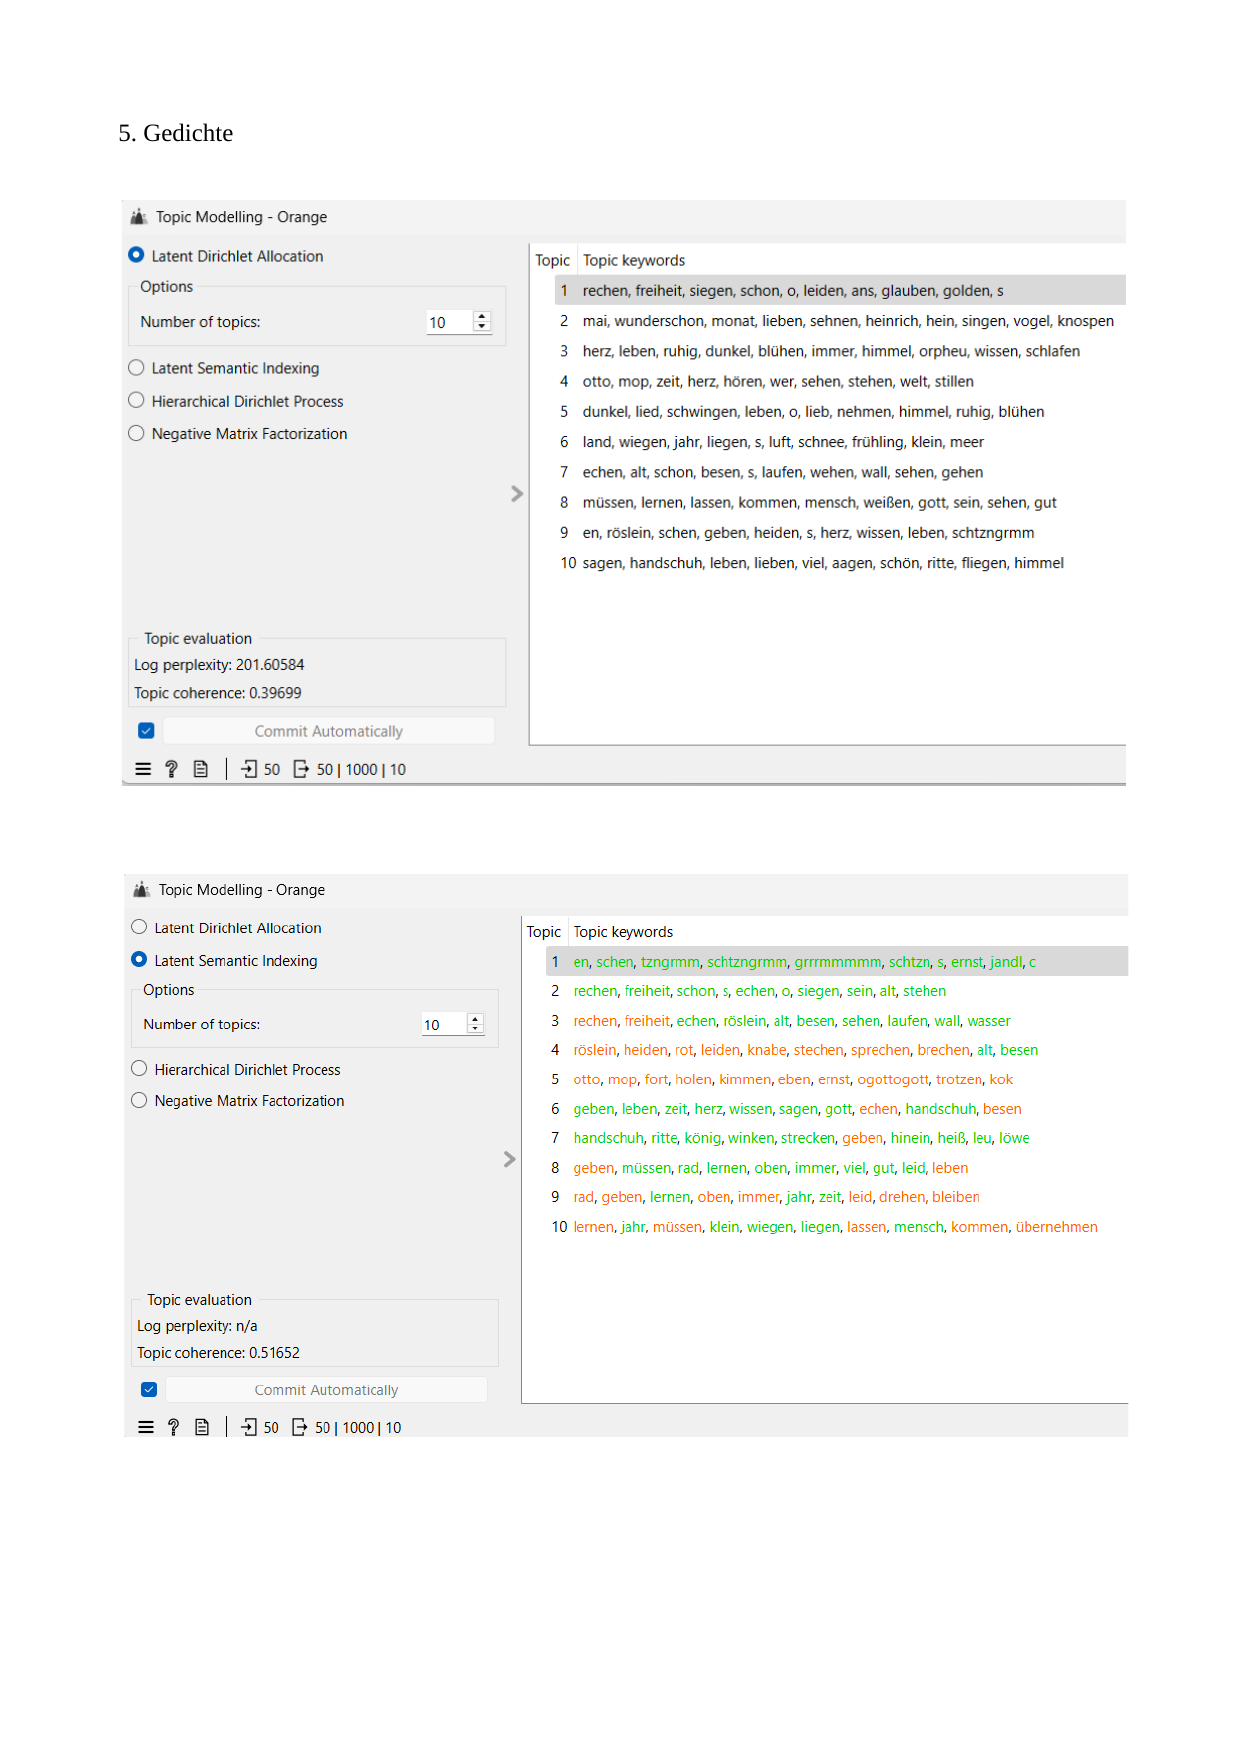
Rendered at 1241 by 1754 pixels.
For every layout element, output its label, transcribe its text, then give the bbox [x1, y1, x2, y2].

picture [121, 200, 1126, 786]
picture [124, 874, 1129, 1437]
text 5. Gedichte [118, 118, 1122, 147]
